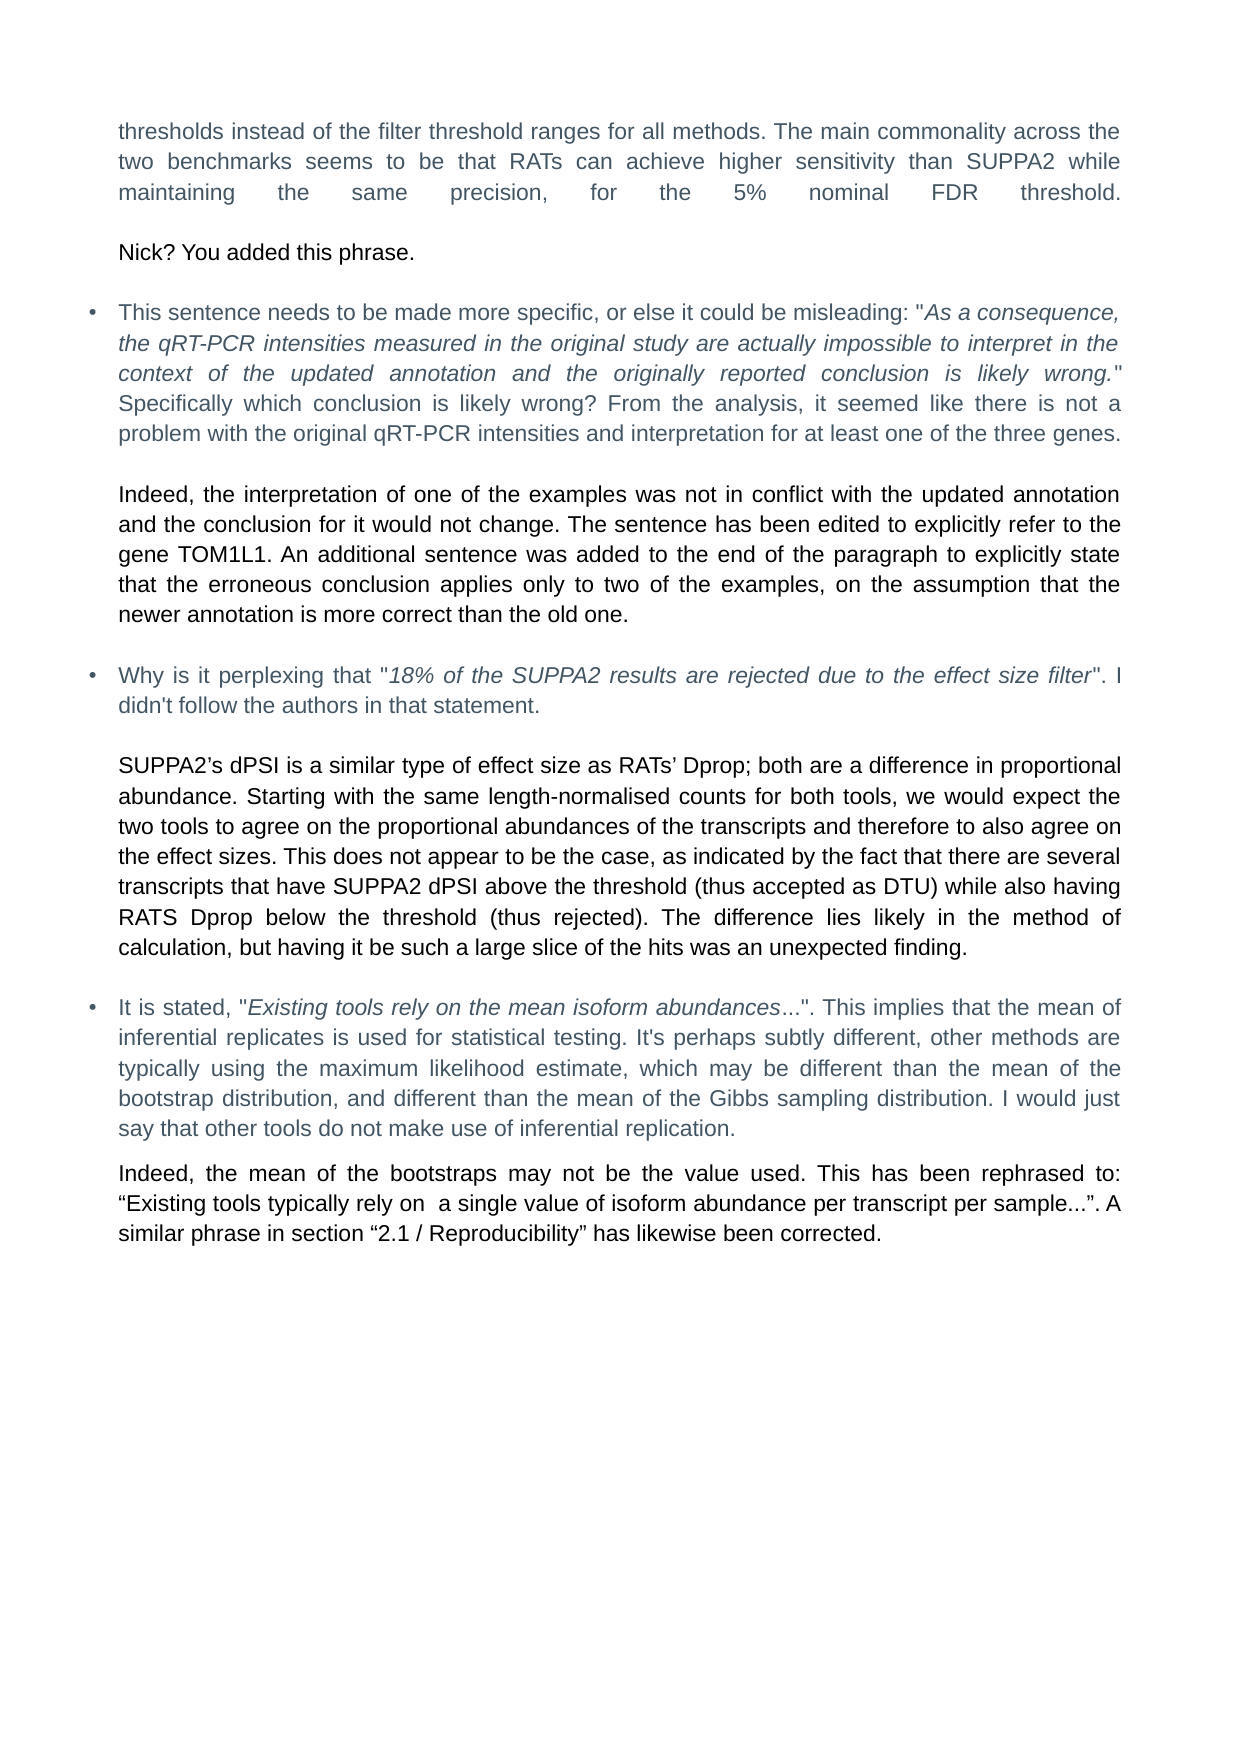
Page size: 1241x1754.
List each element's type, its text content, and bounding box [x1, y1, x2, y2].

text SUPPA2’s dPSI is a similar type of effect size as RATs’ Dprop; both are a difference in proportional abundance. Starting with the same length-normalised counts for both tools, we would expect the two tools to agree on the proportional abundances of the transcripts and therefore to also agree on the effect sizes. This does not appear to be the case, as indicated by the fact that there are several transcripts that have SUPPA2 dPSI above the threshold (thus accepted as DTU) while also having RATS Dprop below the threshold (thus rejected). The difference lies likely in the method of calculation, but having it be such a large slice of the hits was an unexpected finding. [118, 752, 1122, 960]
list It is stated, "Existing tools rely on the mean isoform abundances...". This implies that the mean of inferential replicates is used for statistical testing. It's perhaps subtly different, other methods are typically using the maximum likelihood estimate, which may be different than the mean of the bootstrap distribution, and different than the mean of the Gibbs sampling distribution. I would just say that other tools do not make use of inferential replication. [118, 994, 1122, 1141]
list This sentence needs to be made more specific, or else it could be misleading: "As a consequence, the qRT-PCR intensities measured in the original study are actually impossible to interpret in the context of the updated annotation and the originally reported conclusion is likely wrong." Specifically which conclusion is likely wrong? From the analysis, it seemed like there is not a problem with the original qRT-PCR intensities and interpretation for at least one of the three genes. [118, 299, 1122, 477]
list thresholds instead of the filter threshold ranges for all methods. The main commonality across the two benchmarks seems to be that RATs can achieve higher sensitivity than SUPPA2 while maintaining the same precision, for the 5% nominal FDR threshold. [118, 118, 1122, 235]
text Indeed, the interpretation of one of the examples was not in conflict with the updated annotation and the conclusion for it would not change. The sentence has been edited to explicitly refer to the gene TOM1L1. An additional sentence was added to the end of the paragraph to explicitly state that the erroneous conclusion applies only to two of the examples, on the assumption that the newer annotation is more correct than the old one. [118, 481, 1122, 628]
text Nick? You added this phrase. [118, 239, 1122, 265]
list Why is it perplexing that "18% of the SUPPA2 results are rejected due to the effect size filter". I didn't follow the authors in that statement. [118, 662, 1122, 718]
text Indeed, the mean of the bootstraps may not be the value used. This has been rephrased to: “Existing tools typically rely on a single value of isoform abundance per transcript per sample...”. A similar phrase in section “2.1 / Reproducibility” has likewise been corrected. [118, 1160, 1122, 1247]
